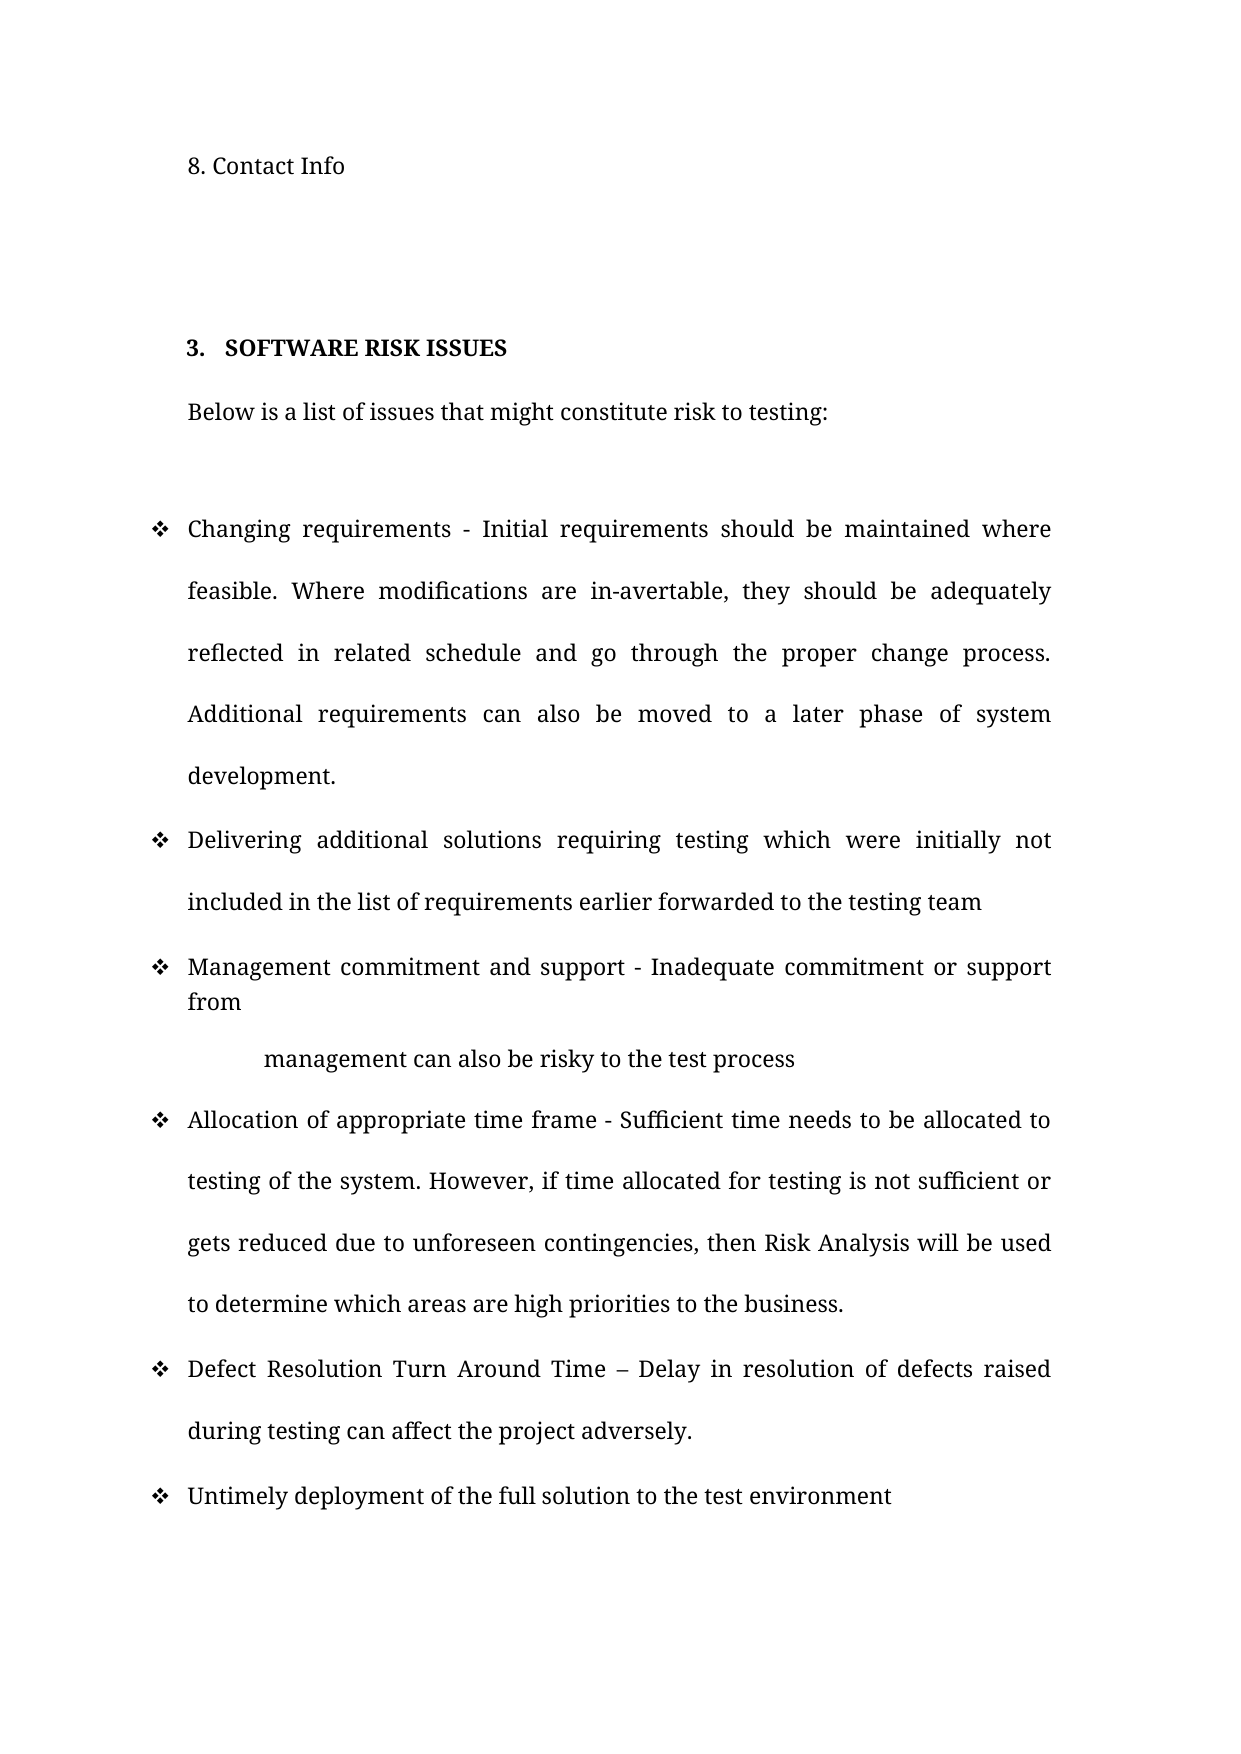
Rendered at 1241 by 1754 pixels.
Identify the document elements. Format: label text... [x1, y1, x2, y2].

list Untimely deployment of the full solution to the test environment [150, 1480, 1053, 1511]
list Defect Resolution Turn Around Time – Delay in resolution of defects raised during testing can affect the project adversely. [150, 1353, 1053, 1446]
list Delivering additional solutions requiring testing which were initially not included in the list of requirements earlier forwarded to the testing team [150, 824, 1053, 918]
list Allocation of appropriate time frame - Sufficient time needs to be allocated to testing of the system. However, if time allocated for testing is not sufficient or gets reduced due to unforeseen contingencies, then Risk Analysis will be used to determine which areas are high priorities to the business. [150, 1104, 1053, 1320]
list Management commitment and support - Inadequate commitment or support from [150, 951, 1053, 1017]
list Contact Info [187, 150, 1053, 181]
list Changing requirements - Initial requirements should be maintained where feasible. Where modifications are in-avertable, they should be adequately reflected in related schedule and go through the proper change process. Additional requirements can also be moved to a later phase of system development. [150, 513, 1053, 791]
subtitle SOFTWARE RISK ISSUES [186, 332, 1053, 363]
text Below is a list of issues that might constitute risk to testing: [187, 396, 1053, 427]
text management can also be risky to the test process [263, 1043, 1053, 1074]
